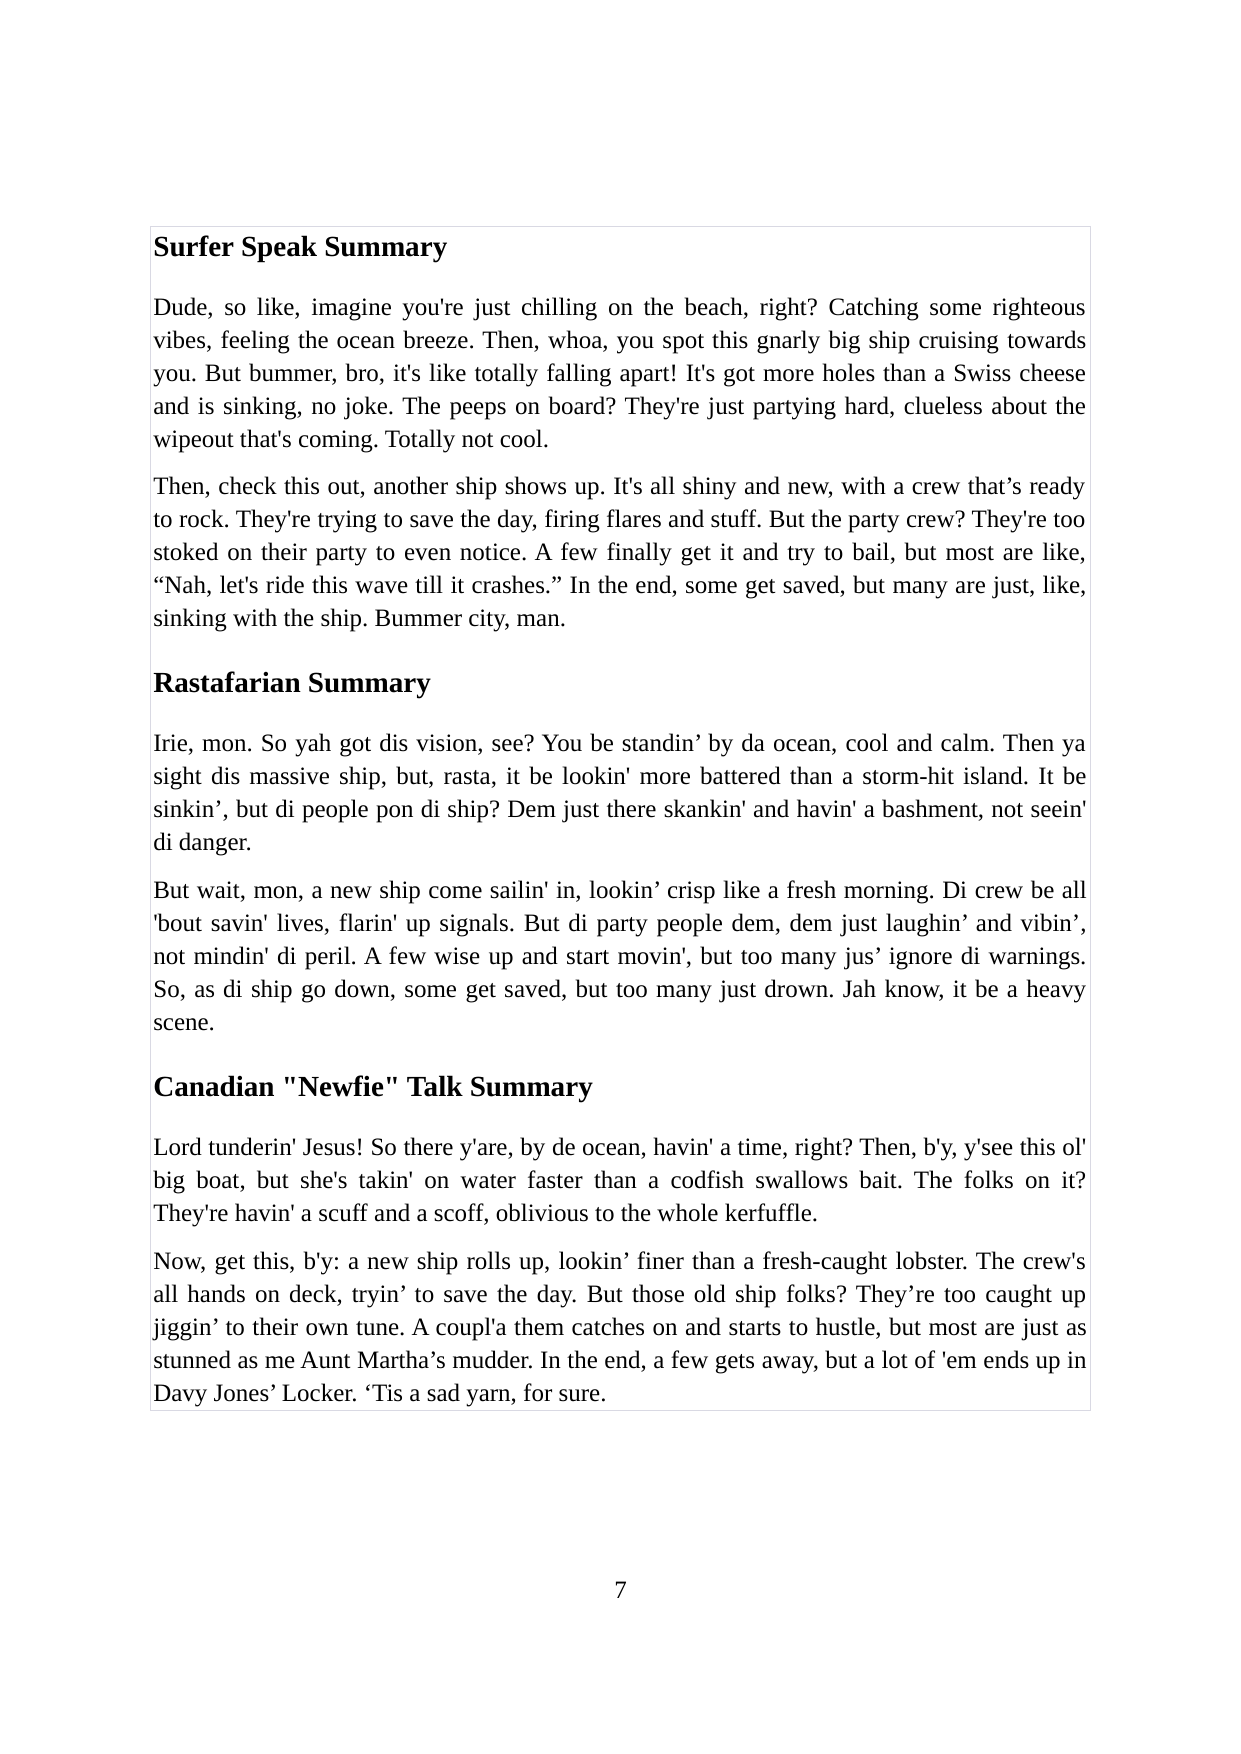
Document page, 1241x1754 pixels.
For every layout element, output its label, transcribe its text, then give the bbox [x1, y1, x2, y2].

subtitle Canadian "Newfie" Talk Summary [151, 1066, 1090, 1103]
text Then, check this out, another ship shows up. It's all shiny and new, with a crew that’s ready to rock. They're trying to save the day, firing flares and stuff. But the party crew? They're too stoked on their party to even notice. A few finally get it and try to bail, but most are like, “Nah, let's ride this wave till it crashes.” In the end, some get saved, but many are just, like, sinking with the ship. Bummer city, man. [151, 468, 1090, 632]
text Irie, mon. So yah got dis vision, see? You be standin’ by da ocean, cool and calm. Then ya sight dis massive ship, but, rasta, it be lookin' more battered than a storm-hit island. It be sinkin’, but di people pon di ship? Dem just there skankin' and havin' a bashment, not seein' di danger. [151, 725, 1090, 856]
subtitle Rastafarian Summary [151, 663, 1090, 699]
text Dude, so like, imagine you're just chilling on the beach, right? Catching some righteous vibes, feeling the ocean breeze. Then, whoa, you spot this gnarly big ship cruising towards you. But bummer, bro, it's like totally falling apart! It's got more holes than a Swiss cheese and is sinking, no joke. The peeps on board? They're just partying hard, clueless about the wipeout that's coming. Totally not cool. [151, 289, 1090, 452]
text Lord tunderin' Jesus! So there y'are, by de ocean, havin' a time, right? Then, b'y, y'see this ol' big boat, but she's takin' on water faster than a codfish swallows bait. The folks on it? They're havin' a scuff and a scoff, oblivious to the whole kerfuffle. [151, 1129, 1090, 1227]
text But wait, mon, a new ship come sailin' in, lookin’ crisp like a fresh morning. Di crew be all 'bout savin' lives, flarin' up signals. But di party people dem, dem just laughin’ and vibin’, not mindin' di peril. A few wise up and start movin', but too many jus’ ignore di warnings. So, as di ship go down, some get saved, but too many just drown. Jah know, it be a heavy scene. [151, 872, 1090, 1036]
subtitle Surfer Speak Summary [151, 227, 1090, 262]
text Now, get this, b'y: a new ship rolls up, lookin’ finer than a fresh-caught lobster. The crew's all hands on deck, tryin’ to save the day. But those old ship folks? They’re too caught up jiggin’ to their own tune. A coupl'a them catches on and starts to hustle, but most are just as stunned as me Aunt Martha’s mudder. In the end, a few gets away, but a lot of 'em ends up in Davy Jones’ Locker. ‘Tis a sad yarn, for sure. [151, 1243, 1090, 1410]
